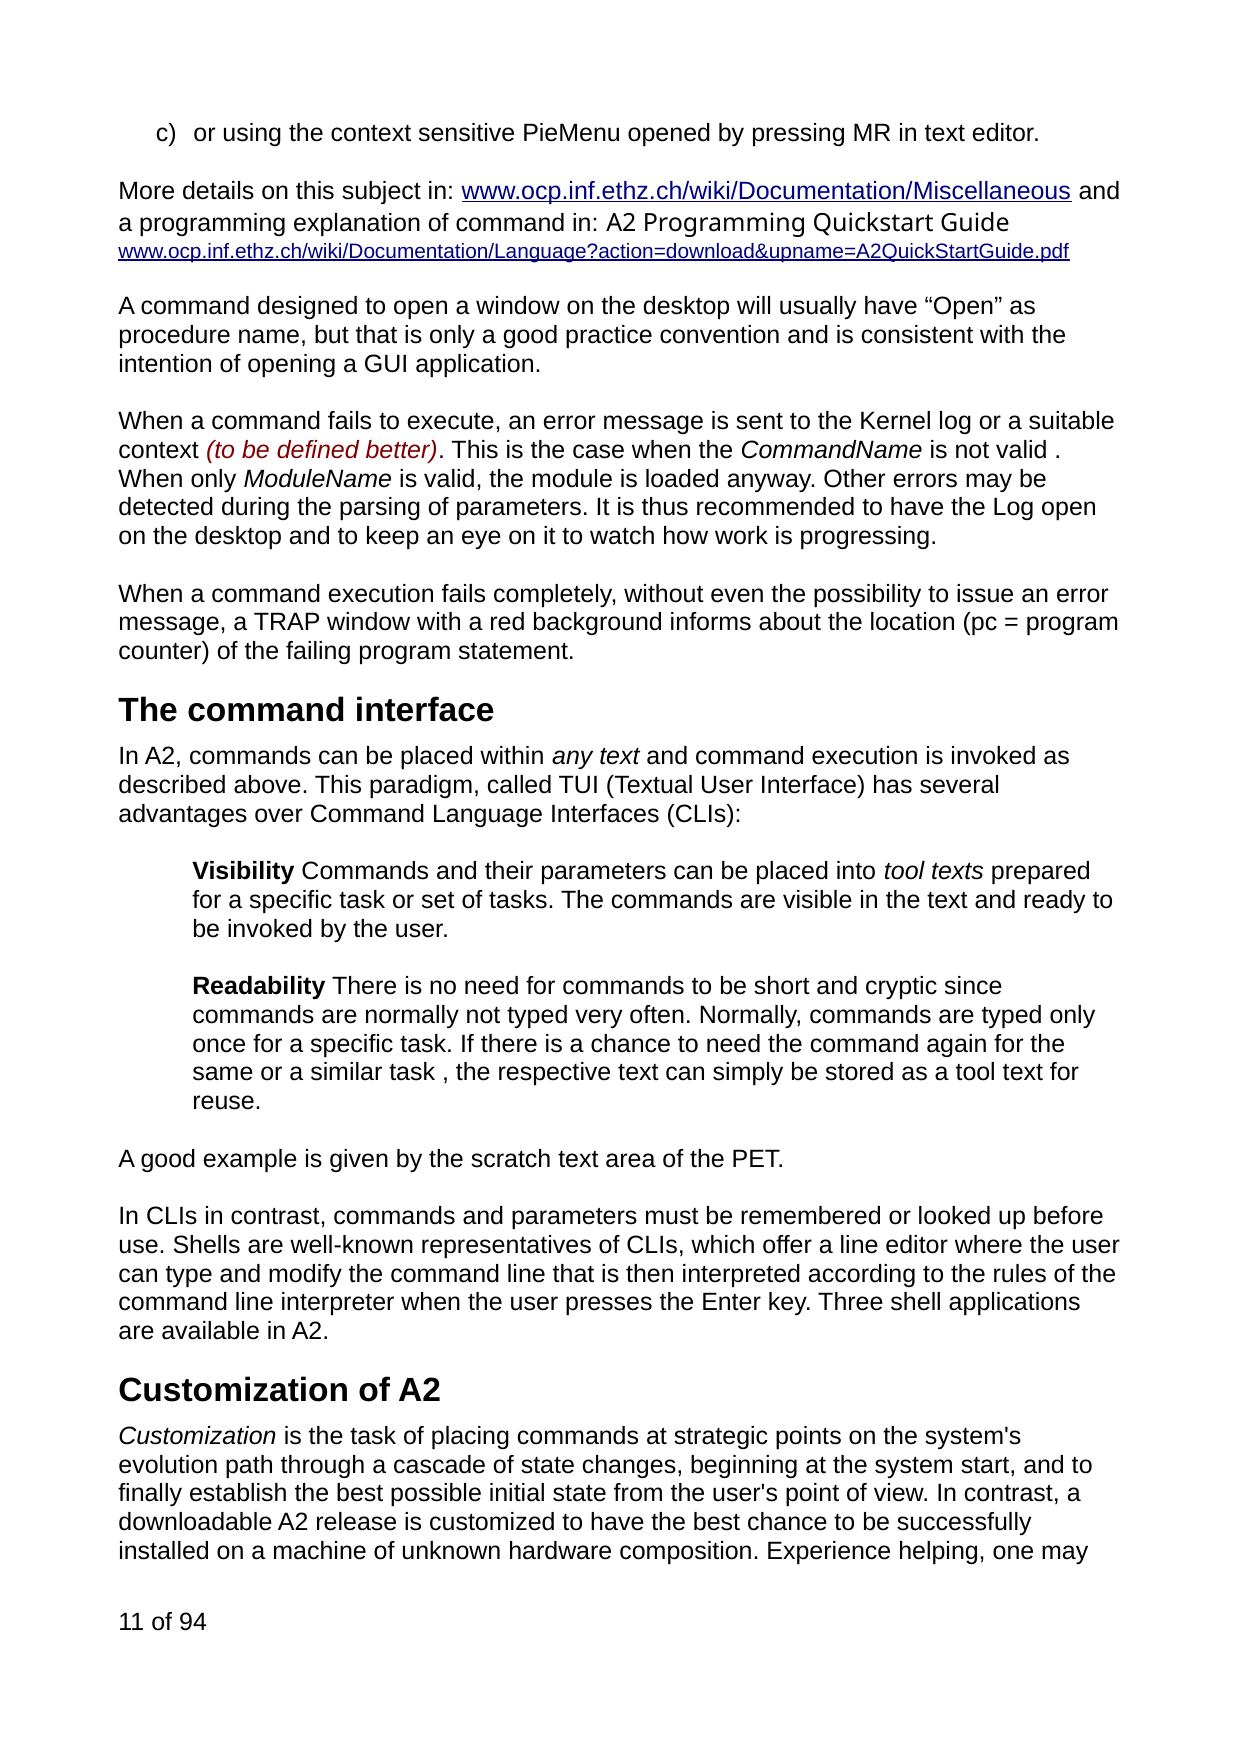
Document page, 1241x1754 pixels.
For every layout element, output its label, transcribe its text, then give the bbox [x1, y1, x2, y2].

subtitle Customization of A2 [118, 1370, 1122, 1408]
text Customization is the task of placing commands at strategic points on the system's evolution path through a cascade of state changes, beginning at the system start, and to finally establish the best possible initial state from the user's point of view. In contrast, a downloadable A2 release is customized to have the best chance to be successfully installed on a machine of unknown hardware composition. Experience helping, one may [118, 1421, 1122, 1565]
text More details on this subject in: www.ocp.inf.ethz.ch/wiki/Documentation/Miscellaneous and [118, 176, 1122, 204]
text www.ocp.inf.ethz.ch/wiki/Documentation/Language?action=download&upname=A2QuickStartGuide.pdf [118, 238, 1122, 262]
text a programming explanation of command in: A2 Programming Quickstart Guide [118, 204, 1122, 238]
text When a command fails to execute, an error message is sent to the Kernel log or a suitable context (to be defined better). This is the case when the CommandName is not valid . When only ModuleName is valid, the module is loaded anyway. Other errors may be detected during the parsing of parameters. It is thus recommended to have the Log open on the desktop and to keep an eye on it to watch how work is progressing. [118, 406, 1122, 550]
text Visibility Commands and their parameters can be placed into tool texts prepared for a specific task or set of tasks. The commands are visible in the text and ready to be invoked by the user. [192, 856, 1122, 942]
text When a command execution fails completely, without even the possibility to issue an error message, a TRAP window with a red background informs about the location (pc = program counter) of the failing program statement. [118, 579, 1122, 665]
text In CLIs in contrast, commands and parameters must be remembered or looked up before use. Shells are well-known representatives of CLIs, which offer a line editor where the user can type and modify the command line that is then interpreted according to the rules of the command line interpreter when the user presses the Enter key. Three shell applications are available in A2. [118, 1201, 1122, 1345]
subtitle The command interface [118, 690, 1122, 728]
text Readability There is no need for commands to be short and cryptic since commands are normally not typed very often. Normally, commands are typed only once for a specific task. If there is a chance to need the command again for the same or a similar task , the respective text can simply be stored as a tool text for reuse. [192, 971, 1122, 1115]
list or using the context sensitive PieMenu opened by pressing MR in text editor. [156, 118, 1122, 147]
text A command designed to open a window on the desktop will usually have “Open” as procedure name, but that is only a good practice convention and is consistent with the intention of opening a GUI application. [118, 291, 1122, 377]
text A good example is given by the scratch text area of the PET. [118, 1143, 1122, 1172]
text In A2, commands can be placed within any text and command execution is invoked as described above. This paradigm, called TUI (Textual User Interface) has several advantages over Command Language Interfaces (CLIs): [118, 741, 1122, 827]
